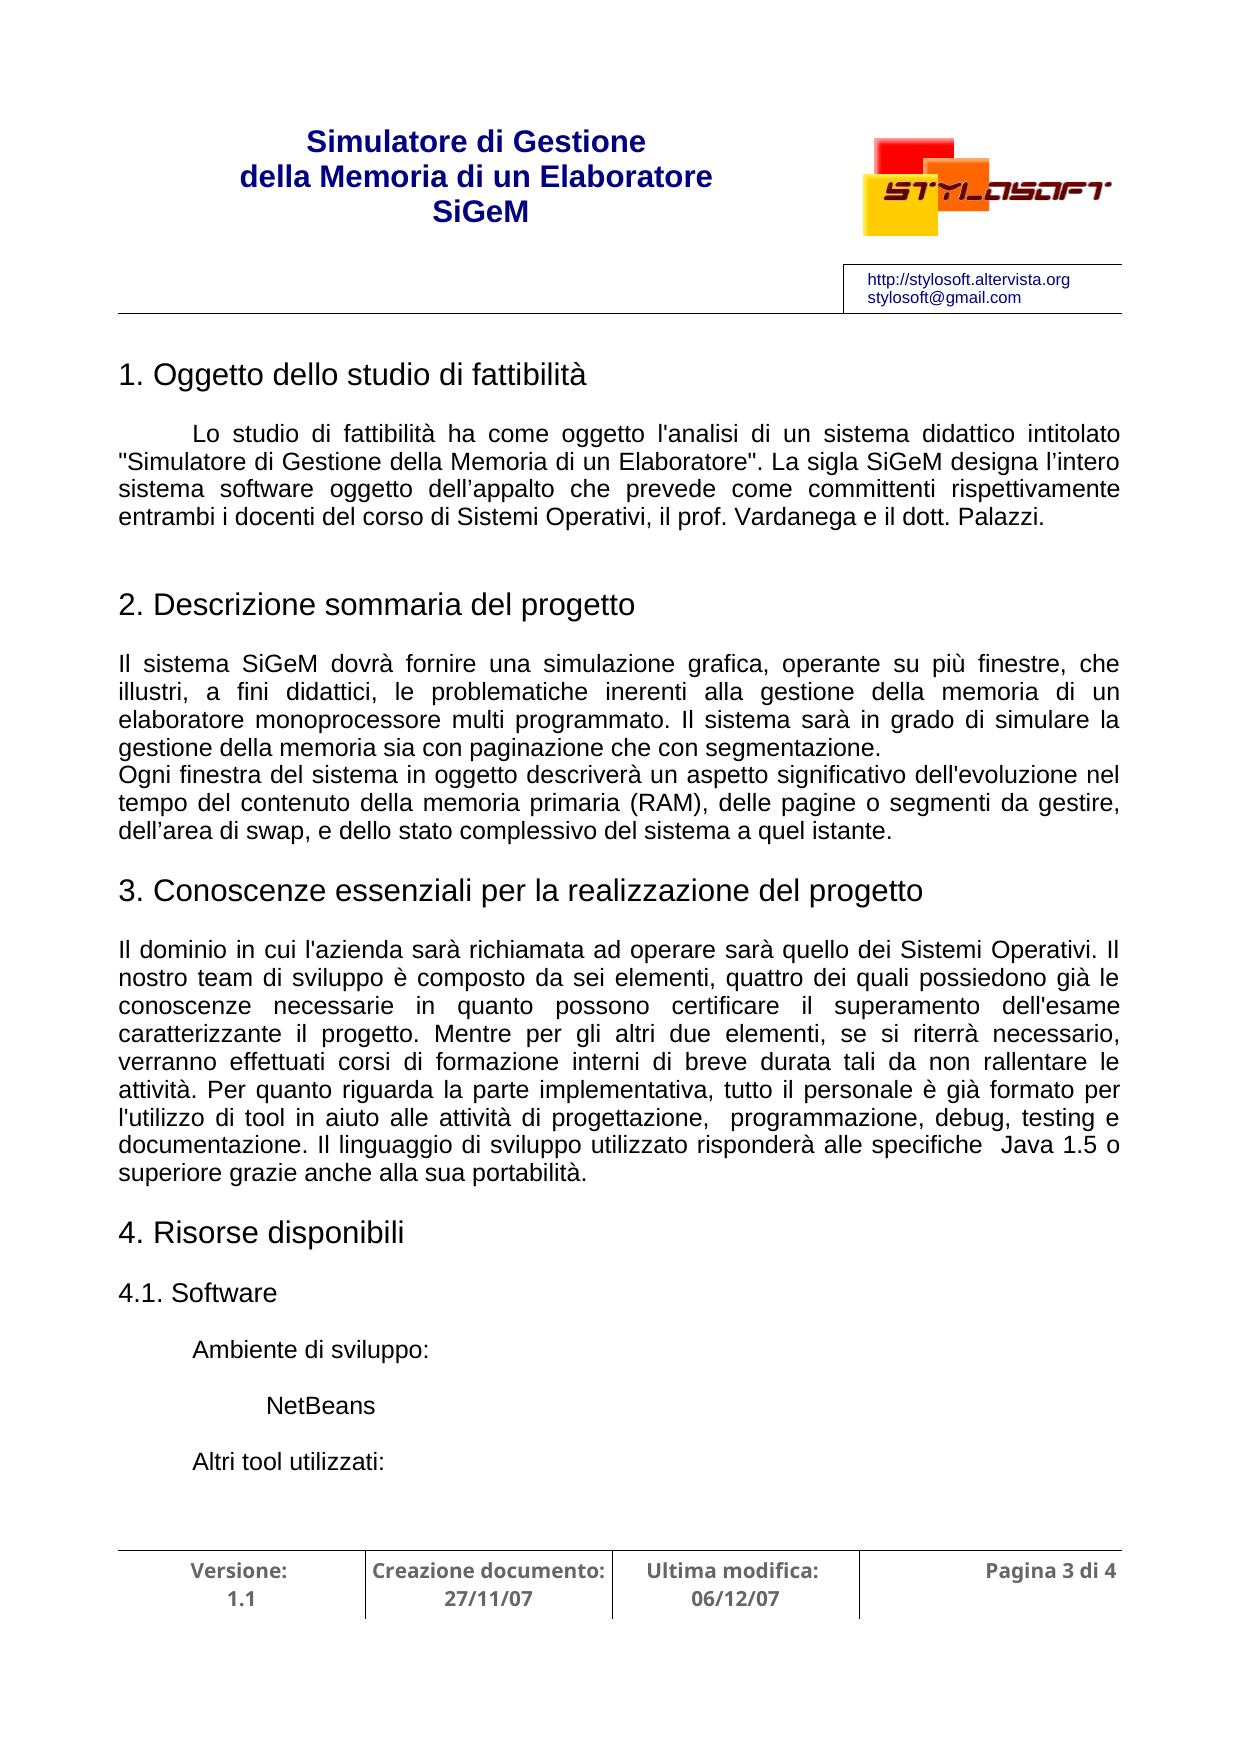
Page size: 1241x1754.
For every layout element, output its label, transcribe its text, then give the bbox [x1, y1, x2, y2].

text Altri tool utilizzati: [118, 1448, 1122, 1476]
text 4.1. Software [118, 1278, 1122, 1308]
text Il sistema SiGeM dovrà fornire una simulazione grafica, operante su più finestre, che illustri, a fini didattici, le problematiche inerenti alla gestione della memoria di un elaboratore monoprocessore multi programmato. Il sistema sarà in grado di simulare la gestione della memoria sia con paginazione che con segmentazione. [118, 650, 1122, 761]
text 2. Descrizione sommaria del progetto [118, 587, 1122, 622]
text Il dominio in cui l'azienda sarà richiamata ad operare sarà quello dei Sistemi Operativi. Il nostro team di sviluppo è composto da sei elementi, quattro dei quali possiedono già le conoscenze necessarie in quanto possono certificare il superamento dell'esame caratterizzante il progetto. Mentre per gli altri due elementi, se si riterrà necessario, verranno effettuati corsi di formazione interni di breve durata tali da non rallentare le attività. Per quanto riguarda la parte implementativa, tutto il personale è già formato per l'utilizzo di tool in aiuto alle attività di progettazione, programmazione, debug, testing e documentazione. Il linguaggio di sviluppo utilizzato risponderà alle specifiche Java 1.5 o superiore grazie anche alla sua portabilità. [118, 936, 1122, 1187]
text 4. Risorse disponibili [118, 1215, 1122, 1250]
text Ambiente di sviluppo: [118, 1336, 1122, 1364]
text Ogni finestra del sistema in oggetto descriverà un aspetto significativo dell'evoluzione nel tempo del contenuto della memoria primaria (RAM), delle pagine o segmenti da gestire, dell’area di swap, e dello stato complessivo del sistema a quel istante. [118, 761, 1122, 845]
text 3. Conoscenze essenziali per la realizzazione del progetto [118, 873, 1122, 908]
text NetBeans [118, 1392, 1122, 1420]
text Lo studio di fattibilità ha come oggetto l'analisi di un sistema didattico intitolato "Simulatore di Gestione della Memoria di un Elaboratore". La sigla SiGeM designa l’intero sistema software oggetto dell’appalto che prevede come committenti rispettivamente entrambi i docenti del corso di Sistemi Operativi, il prof. Vardanega e il dott. Palazzi. [118, 419, 1122, 531]
picture [848, 123, 1117, 247]
text 1. Oggetto dello studio di fattibilità [118, 357, 1122, 391]
